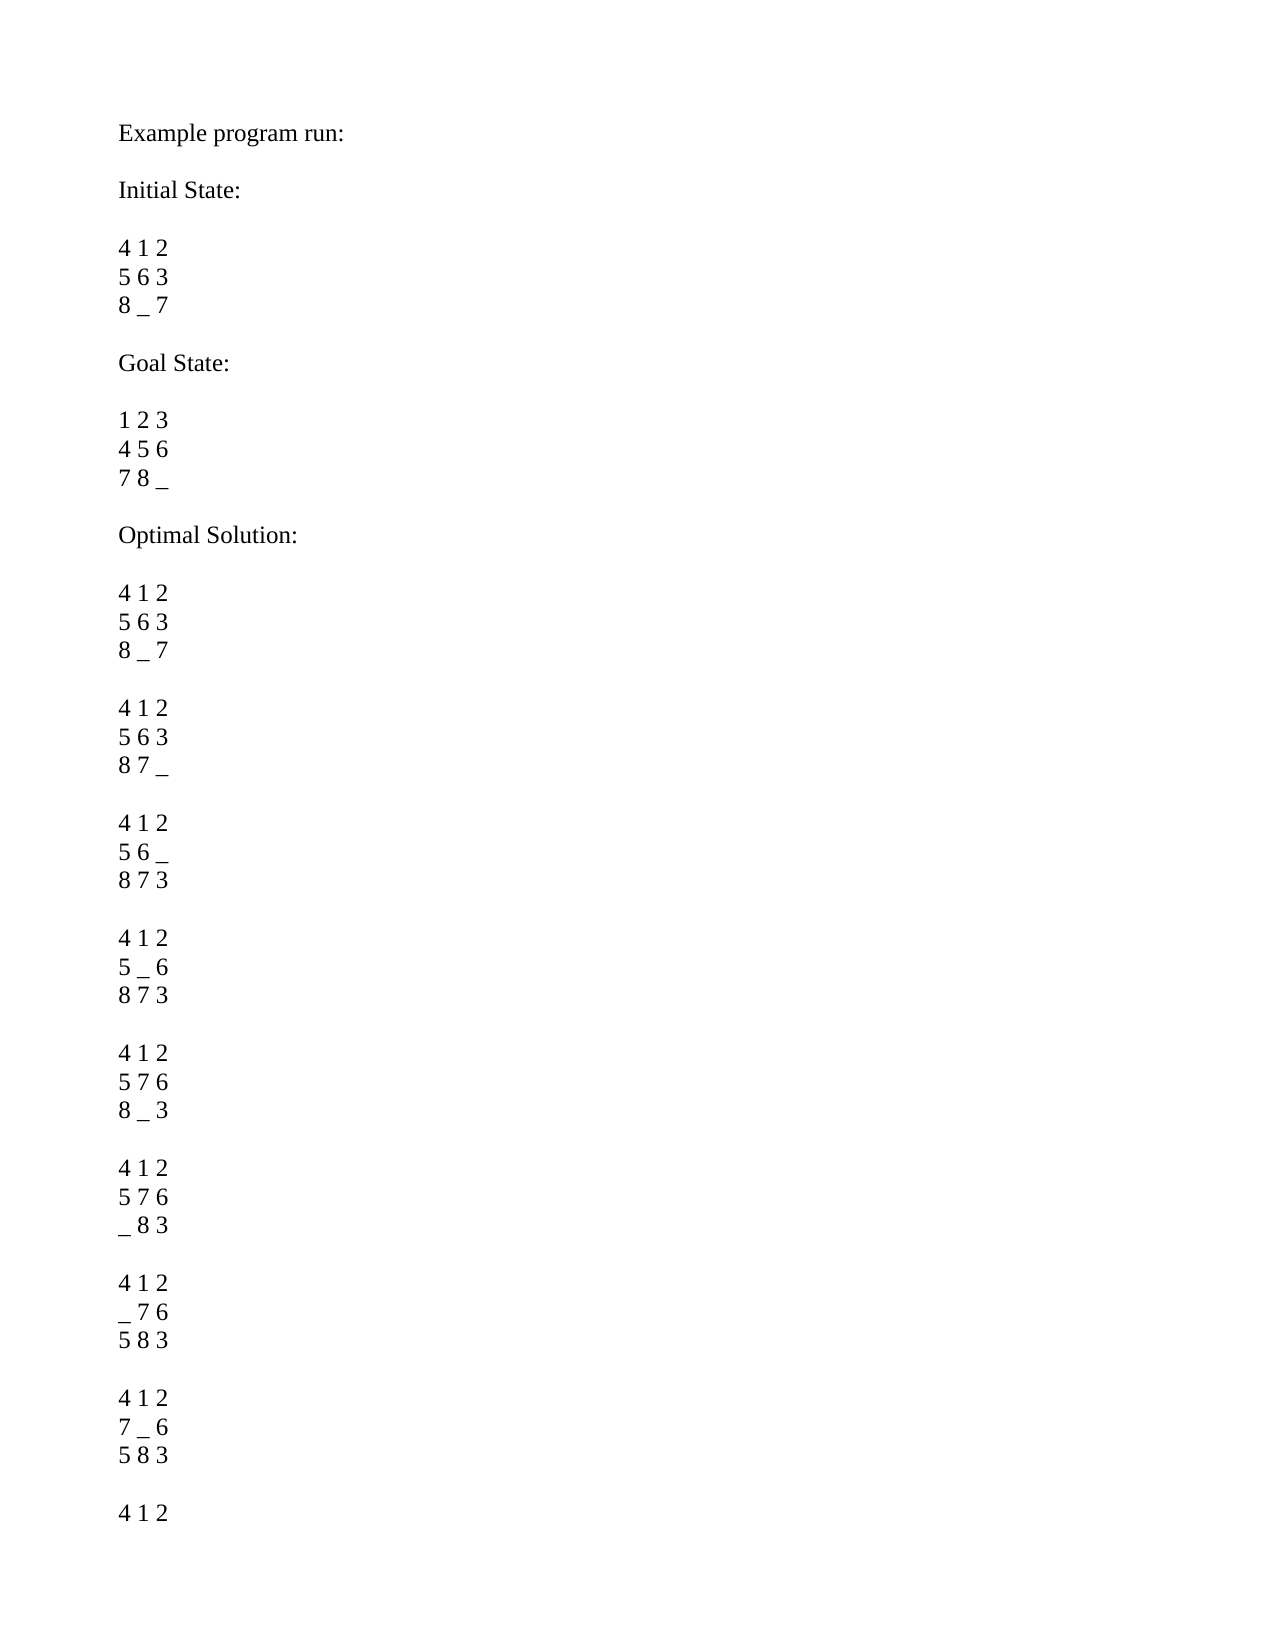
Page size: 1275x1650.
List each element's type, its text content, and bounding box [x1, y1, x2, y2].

text 1 2 3 [118, 406, 1157, 434]
text _ 7 6 [118, 1297, 1157, 1326]
text 8 7 _ [118, 751, 1157, 779]
text 8 _ 7 [118, 636, 1157, 664]
text _ 8 3 [118, 1211, 1157, 1239]
text 4 1 2 [118, 808, 1157, 837]
text 8 _ 7 [118, 291, 1157, 319]
text 8 7 3 [118, 981, 1157, 1009]
text 5 6 3 [118, 722, 1157, 751]
text 4 1 2 [118, 693, 1157, 722]
text 4 1 2 [118, 1383, 1157, 1412]
text 4 1 2 [118, 1153, 1157, 1182]
text 4 5 6 [118, 434, 1157, 463]
text 5 8 3 [118, 1441, 1157, 1469]
text 4 1 2 [118, 1268, 1157, 1297]
text 5 6 3 [118, 262, 1157, 291]
text 5 8 3 [118, 1326, 1157, 1354]
text 8 7 3 [118, 866, 1157, 894]
text 8 _ 3 [118, 1096, 1157, 1124]
text 4 1 2 [118, 923, 1157, 952]
text 4 1 2 [118, 233, 1157, 262]
text 4 1 2 [118, 578, 1157, 607]
text 5 7 6 [118, 1182, 1157, 1211]
text 5 _ 6 [118, 952, 1157, 981]
text 7 8 _ [118, 463, 1157, 521]
text Initial State: [118, 176, 1157, 204]
text Optimal Solution: [118, 521, 1157, 549]
text 5 6 3 [118, 607, 1157, 636]
text 7 _ 6 [118, 1412, 1157, 1441]
text 4 1 2 [118, 1498, 1157, 1527]
text Goal State: [118, 348, 1157, 377]
text 5 7 6 [118, 1067, 1157, 1096]
text 4 1 2 [118, 1038, 1157, 1067]
text Example program run: [118, 118, 1157, 147]
text 5 6 _ [118, 837, 1157, 866]
